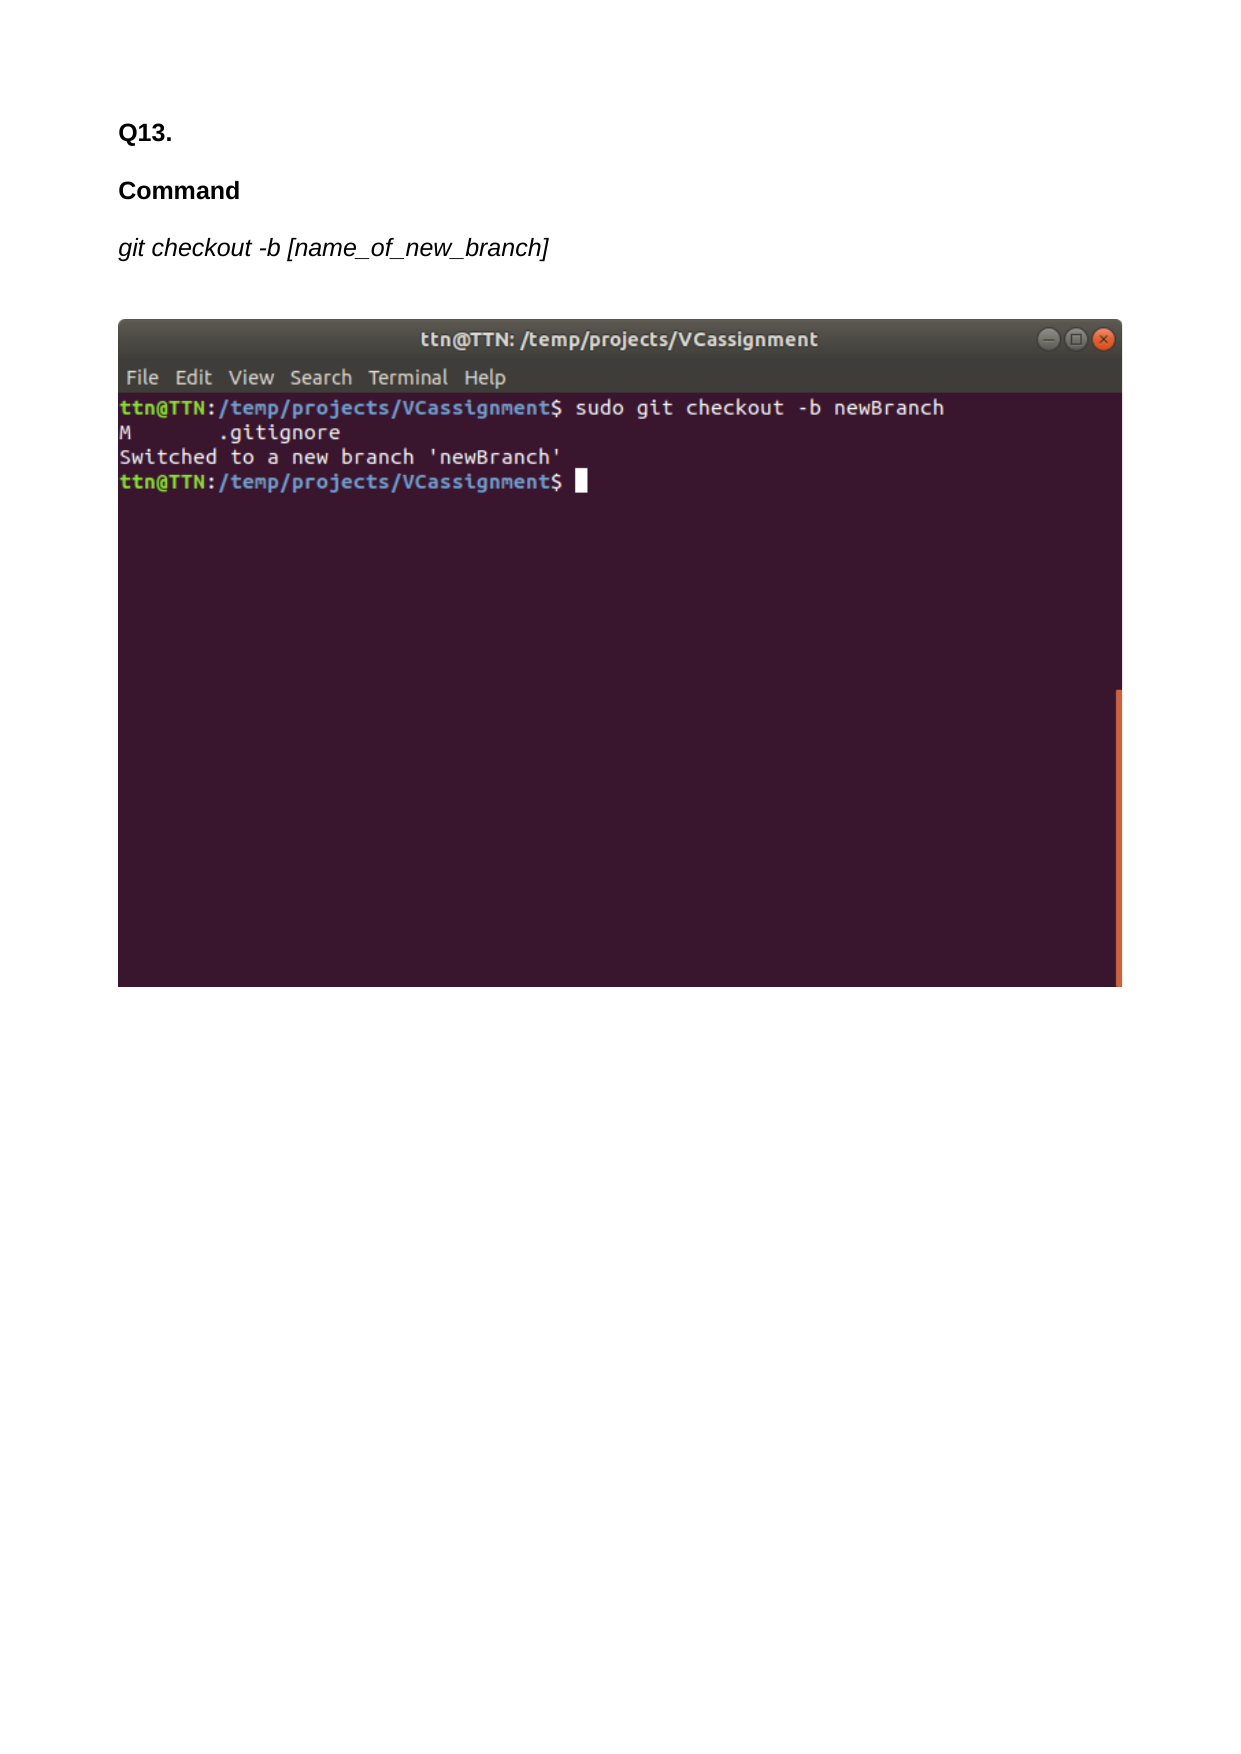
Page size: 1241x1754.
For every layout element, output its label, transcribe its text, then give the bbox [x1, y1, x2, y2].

text Command [118, 176, 1122, 204]
picture [118, 319, 1123, 987]
text git checkout -b [name_of_new_branch] [118, 233, 1122, 262]
text Q13. [118, 118, 1122, 147]
